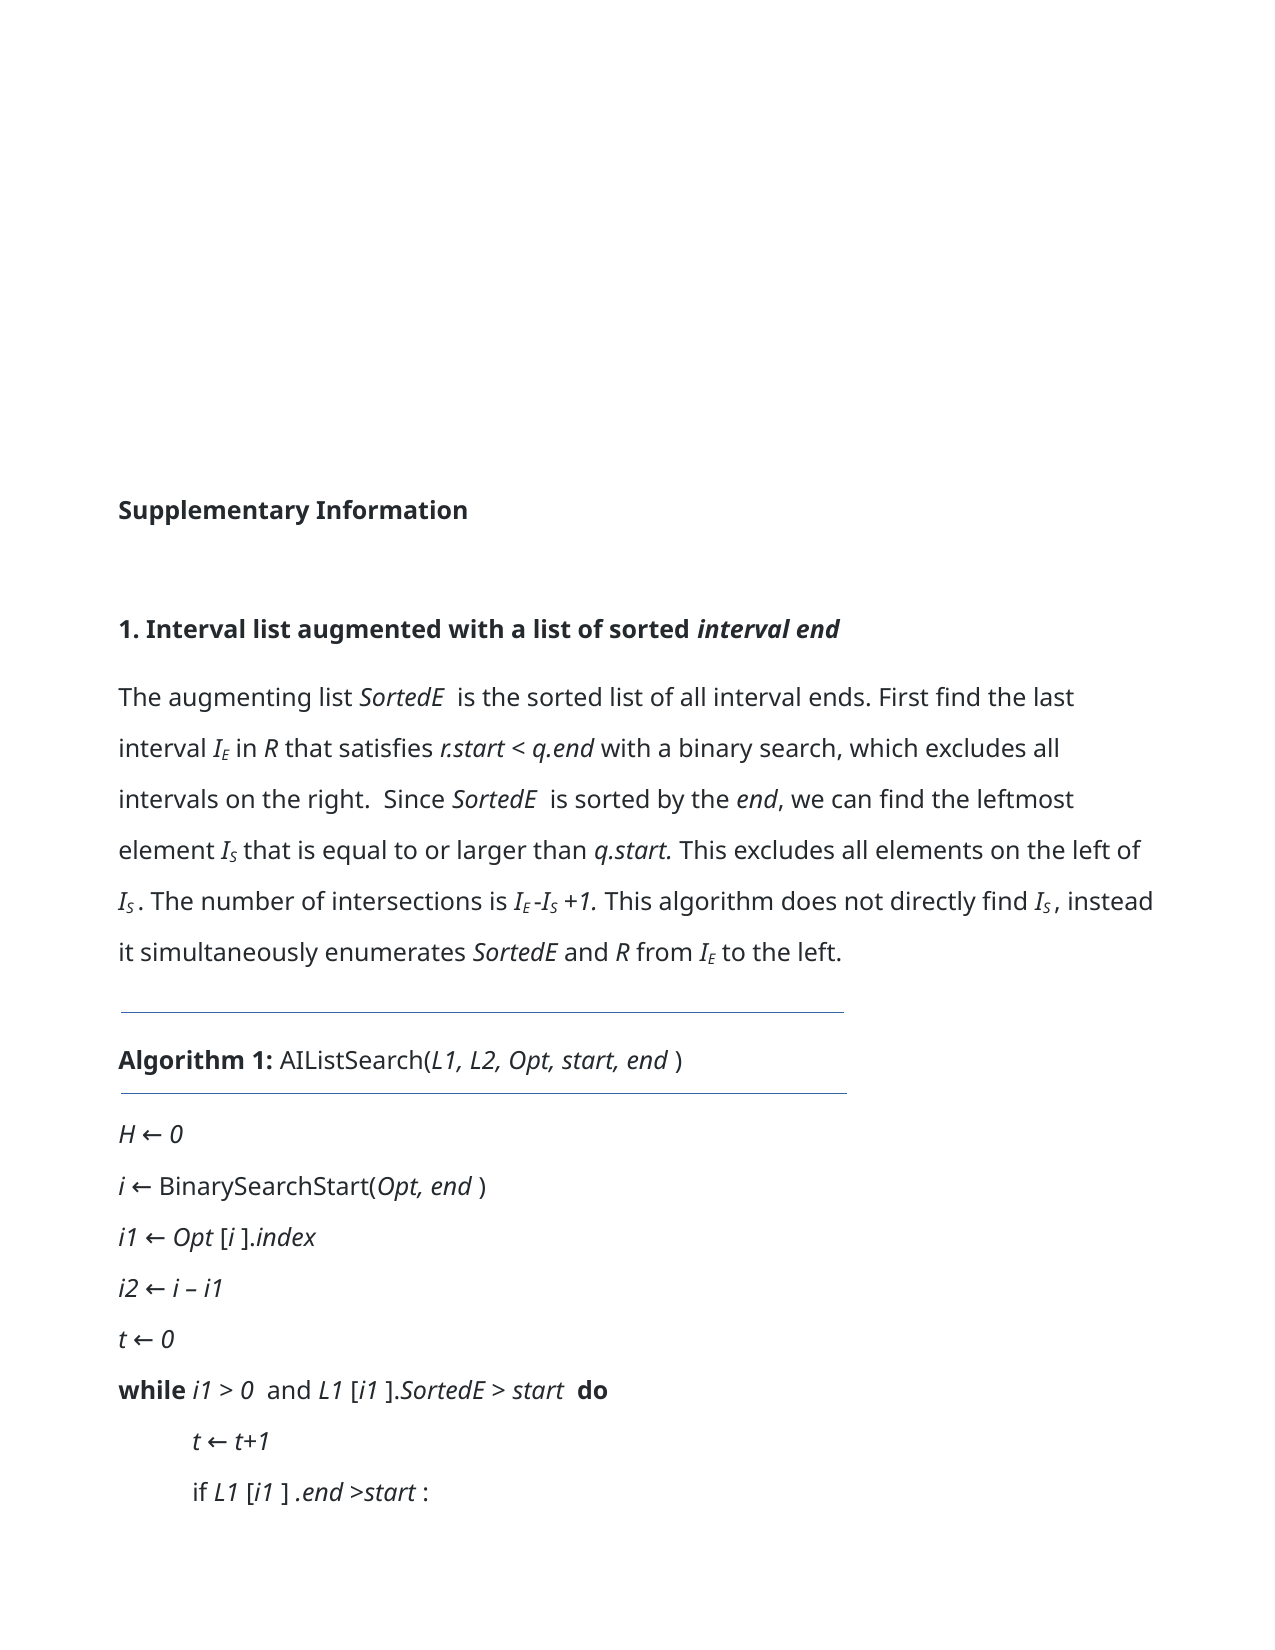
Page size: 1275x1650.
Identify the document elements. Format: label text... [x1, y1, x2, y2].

text while i1 > 0 and L1 [i1 ].SortedE > start do [118, 1372, 1157, 1406]
text t ← t+1 [118, 1423, 1157, 1457]
text H ← 0 [118, 1117, 1157, 1151]
text Algorithm 1: AIListSearch(L1, L2, Opt, start, end ) [118, 1043, 1157, 1077]
text i ← BinarySearchStart(Opt, end ) [118, 1168, 1157, 1202]
text The augmenting list SortedE is the sorted list of all interval ends. First find the last interval IE in R that satisfies r.start < q.end with a binary search, which excludes all intervals on the right. Since SortedE is sorted by the end, we can find the leftmost element IS that is equal to or larger than q.start. This excludes all elements on the left of IS . The number of intersections is IE -IS +1. This algorithm does not directly find IS , instead it simultaneously enumerates SortedE and R from IE to the left. [118, 680, 1157, 969]
text i1 ← Opt [i ].index [118, 1219, 1157, 1253]
text t ← 0 [118, 1321, 1157, 1355]
text Supplementary Information [118, 492, 1157, 527]
text 1. Interval list augmented with a list of sorted interval end [118, 612, 1157, 646]
text i2 ← i – i1 [118, 1270, 1157, 1304]
text if L1 [i1 ] .end >start : [118, 1474, 1157, 1508]
